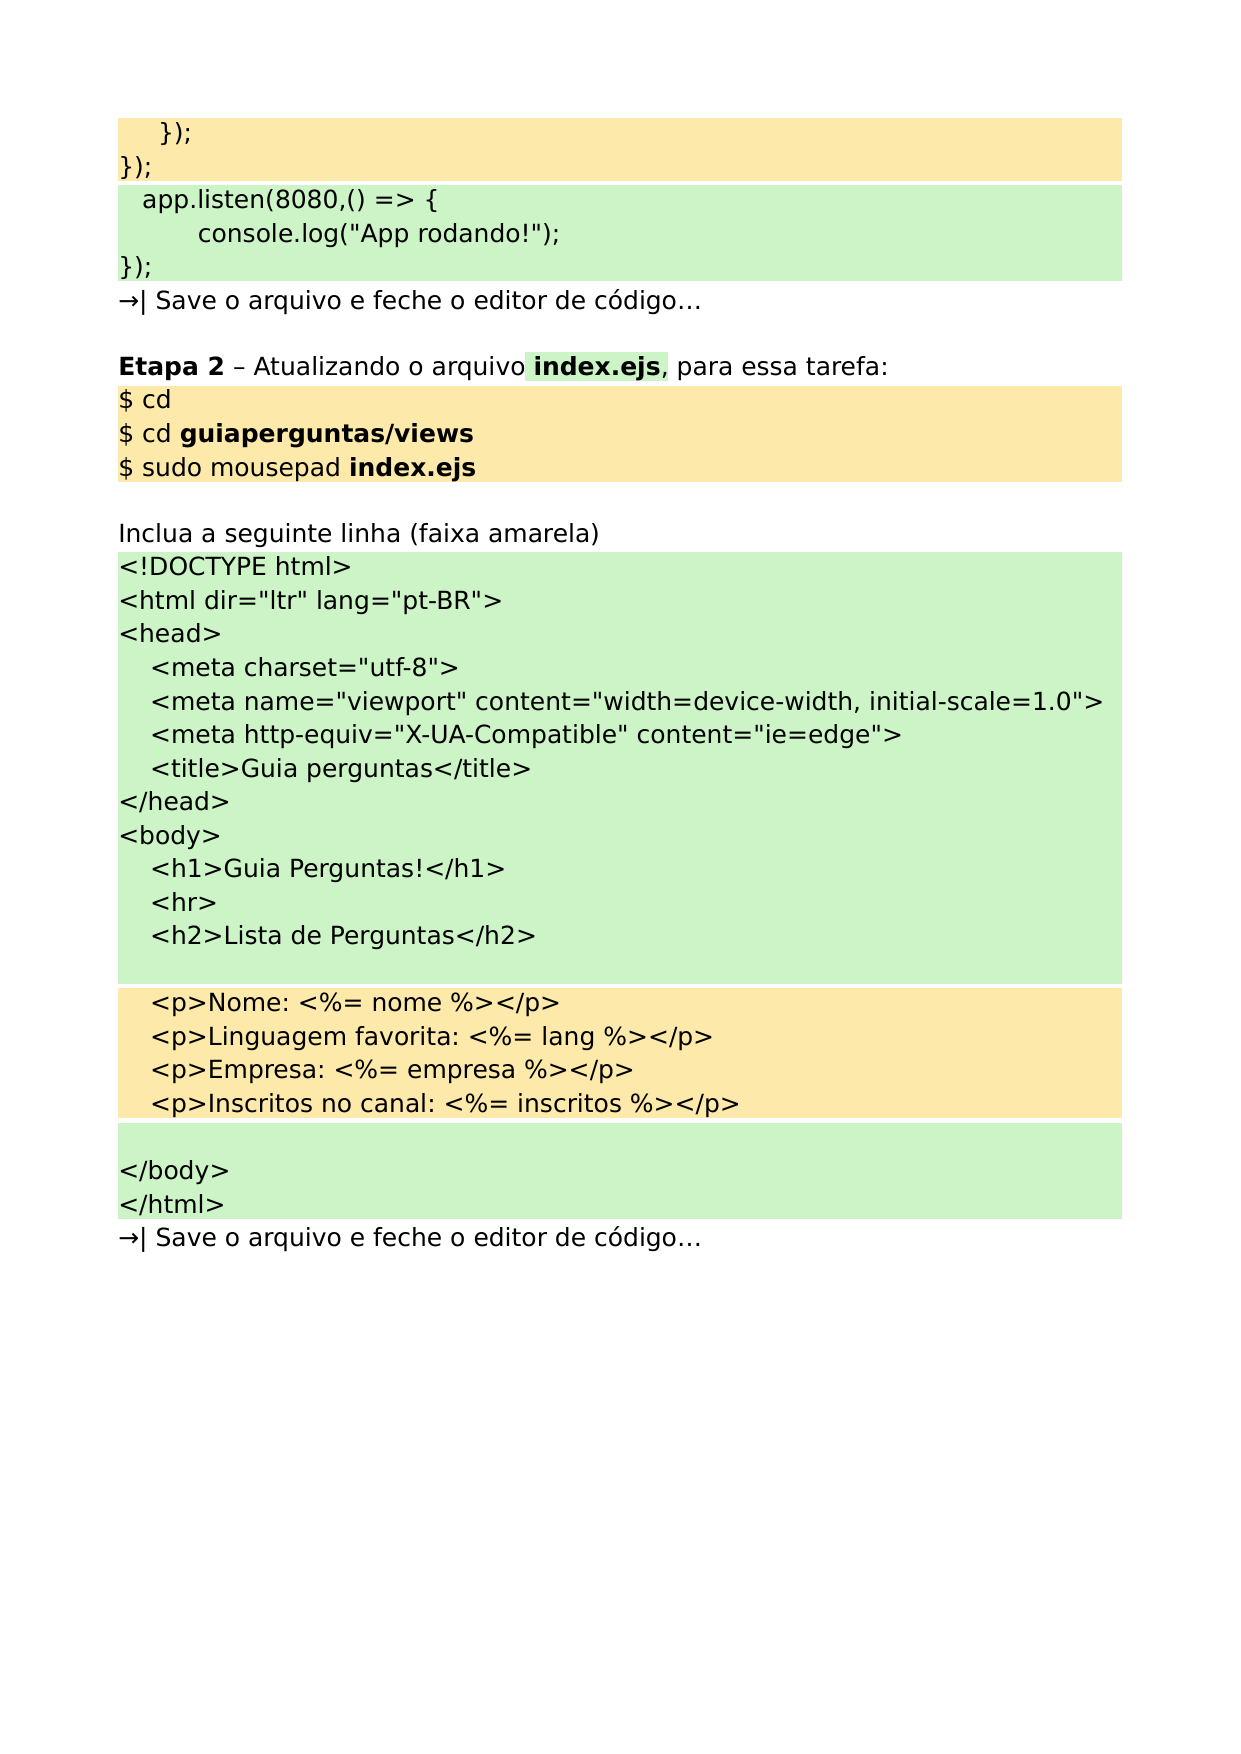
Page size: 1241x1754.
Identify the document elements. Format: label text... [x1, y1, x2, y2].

text </html> [118, 1190, 1122, 1219]
text </body> [118, 1156, 1122, 1185]
text <p>Linguagem favorita: <%= lang %></p> [118, 1022, 1122, 1051]
text <!DOCTYPE html> [118, 552, 1122, 582]
text <meta name="viewport" content="width=device-width, initial-scale=1.0"> [118, 687, 1122, 716]
text <html dir="ltr" lang="pt-BR"> [118, 586, 1122, 615]
text app.listen(8080,() => { [118, 185, 1122, 214]
text <meta http-equiv="X-UA-Compatible" content="ie=edge"> [118, 720, 1122, 749]
text <p>Inscritos no canal: <%= inscritos %></p> [118, 1089, 1122, 1118]
text }); [118, 252, 1122, 281]
text <hr> [118, 888, 1122, 917]
text Inclua a seguinte linha (faixa amarela) [118, 519, 1122, 548]
text <meta charset="utf-8"> [118, 653, 1122, 682]
text <p>Empresa: <%= empresa %></p> [118, 1056, 1122, 1085]
text $ sudo mousepad index.ejs [118, 453, 1122, 482]
text Etapa 2 – Atualizando o arquivo index.ejs, para essa tarefa: [118, 352, 1122, 381]
text console.log("App rodando!"); [118, 219, 1122, 248]
text $ cd [118, 386, 1122, 415]
text $ cd guiaperguntas/views [118, 419, 1122, 448]
text }); [118, 152, 1122, 181]
text <p>Nome: <%= nome %></p> [118, 988, 1122, 1018]
text </head> [118, 787, 1122, 816]
text <head> [118, 619, 1122, 649]
text →| Save o arquivo e feche o editor de código… [118, 1223, 1122, 1252]
text <h2>Lista de Perguntas</h2> [118, 921, 1122, 951]
text <title>Guia perguntas</title> [118, 754, 1122, 783]
text }); [118, 118, 1122, 147]
text →| Save o arquivo e feche o editor de código… [118, 286, 1122, 315]
text <body> [118, 821, 1122, 850]
text <h1>Guia Perguntas!</h1> [118, 854, 1122, 883]
